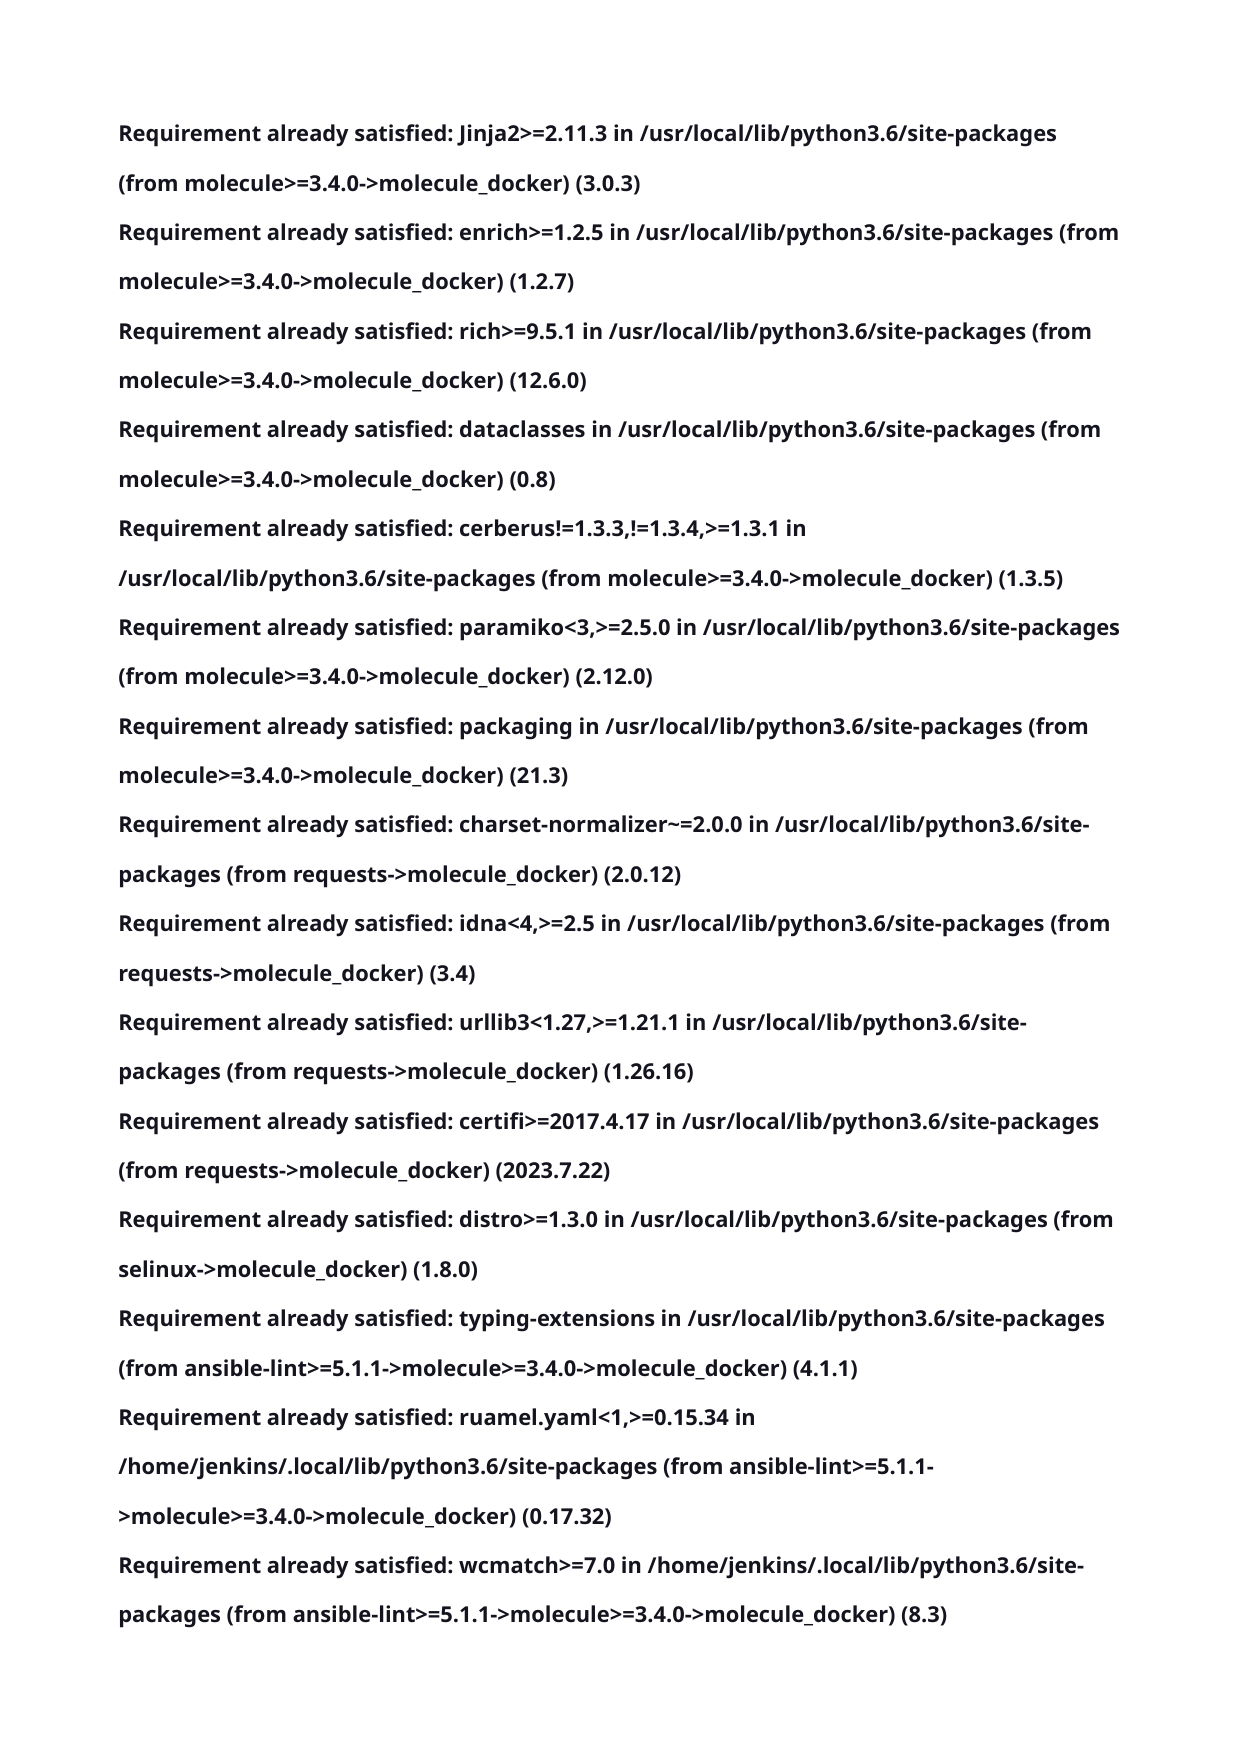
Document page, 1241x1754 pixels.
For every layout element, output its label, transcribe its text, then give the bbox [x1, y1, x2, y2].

text Requirement already satisfied: urllib3<1.27,>=1.21.1 in /usr/local/lib/python3.6/site-packages (from requests->molecule_docker) (1.26.16) [118, 1007, 1122, 1086]
text Requirement already satisfied: distro>=1.3.0 in /usr/local/lib/python3.6/site-packages (from selinux->molecule_docker) (1.8.0) [118, 1204, 1122, 1283]
text Requirement already satisfied: certifi>=2017.4.17 in /usr/local/lib/python3.6/site-packages (from requests->molecule_docker) (2023.7.22) [118, 1106, 1122, 1185]
text Requirement already satisfied: ruamel.yaml<1,>=0.15.34 in /home/jenkins/.local/lib/python3.6/site-packages (from ansible-lint>=5.1.1->molecule>=3.4.0->molecule_docker) (0.17.32) [118, 1402, 1122, 1530]
text Requirement already satisfied: enrich>=1.2.5 in /usr/local/lib/python3.6/site-packages (from molecule>=3.4.0->molecule_docker) (1.2.7) [118, 217, 1122, 296]
text Requirement already satisfied: cerberus!=1.3.3,!=1.3.4,>=1.3.1 in /usr/local/lib/python3.6/site-packages (from molecule>=3.4.0->molecule_docker) (1.3.5) [118, 513, 1122, 592]
text Requirement already satisfied: wcmatch>=7.0 in /home/jenkins/.local/lib/python3.6/site-packages (from ansible-lint>=5.1.1->molecule>=3.4.0->molecule_docker) (8.3) [118, 1550, 1122, 1629]
text Requirement already satisfied: paramiko<3,>=2.5.0 in /usr/local/lib/python3.6/site-packages (from molecule>=3.4.0->molecule_docker) (2.12.0) [118, 612, 1122, 691]
text Requirement already satisfied: packaging in /usr/local/lib/python3.6/site-packages (from molecule>=3.4.0->molecule_docker) (21.3) [118, 711, 1122, 790]
text Requirement already satisfied: typing-extensions in /usr/local/lib/python3.6/site-packages (from ansible-lint>=5.1.1->molecule>=3.4.0->molecule_docker) (4.1.1) [118, 1303, 1122, 1382]
text Requirement already satisfied: charset-normalizer~=2.0.0 in /usr/local/lib/python3.6/site-packages (from requests->molecule_docker) (2.0.12) [118, 809, 1122, 888]
text Requirement already satisfied: rich>=9.5.1 in /usr/local/lib/python3.6/site-packages (from molecule>=3.4.0->molecule_docker) (12.6.0) [118, 316, 1122, 395]
text Requirement already satisfied: idna<4,>=2.5 in /usr/local/lib/python3.6/site-packages (from requests->molecule_docker) (3.4) [118, 908, 1122, 987]
text Requirement already satisfied: dataclasses in /usr/local/lib/python3.6/site-packages (from molecule>=3.4.0->molecule_docker) (0.8) [118, 414, 1122, 493]
text Requirement already satisfied: Jinja2>=2.11.3 in /usr/local/lib/python3.6/site-packages (from molecule>=3.4.0->molecule_docker) (3.0.3) [118, 118, 1122, 197]
